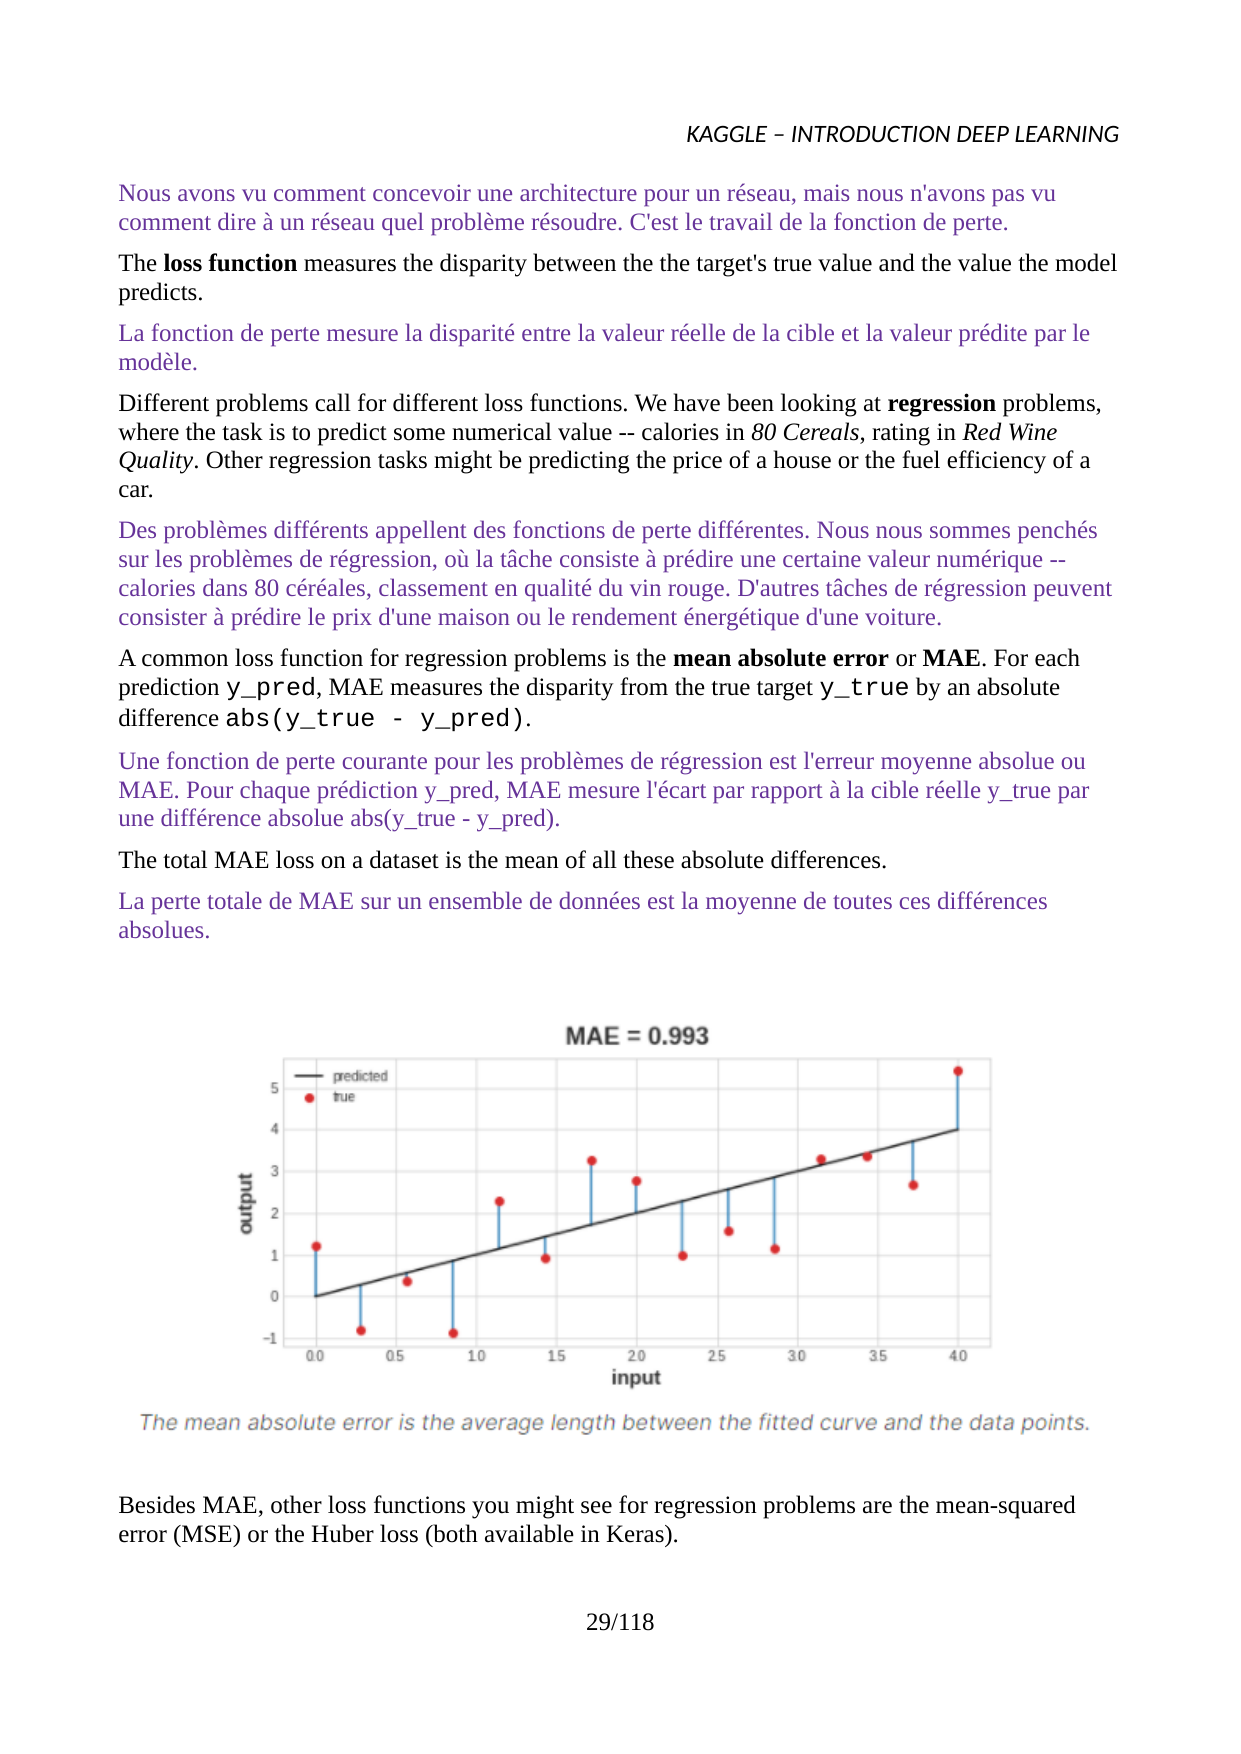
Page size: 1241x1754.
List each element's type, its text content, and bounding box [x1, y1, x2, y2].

text Une fonction de perte courante pour les problèmes de régression est l'erreur moyenne absolue ou MAE. Pour chaque prédiction y_pred, MAE mesure l'écart par rapport à la cible réelle y_true par une différence absolue abs(y_true - y_pred). [118, 746, 1122, 832]
text Nous avons vu comment concevoir une architecture pour un réseau, mais nous n'avons pas vu comment dire à un réseau quel problème résoudre. C'est le travail de la fonction de perte. [118, 178, 1122, 236]
text Besides MAE, other loss functions you might see for regression problems are the mean-squared error (MSE) or the Huber loss (both available in Keras). [118, 1490, 1122, 1548]
text The total MAE loss on a dataset is the mean of all these absolute differences. [118, 845, 1122, 873]
text Des problèmes différents appellent des fonctions de perte différentes. Nous nous sommes penchés sur les problèmes de régression, où la tâche consiste à prédire une certaine valeur numérique -- calories dans 80 céréales, classement en qualité du vin rouge. D'autres tâches de régression peuvent consister à prédire le prix d'une maison ou le rendement énergétique d'une voiture. [118, 516, 1122, 631]
text A common loss function for regression problems is the mean absolute error or MAE. For each prediction y_pred, MAE measures the disparity from the true target y_true by an absolute difference abs(y_true - y_pred). [118, 643, 1122, 733]
picture [119, 984, 1121, 1449]
text The loss function measures the disparity between the the target's true value and the value the model predicts. [118, 248, 1122, 306]
text La perte totale de MAE sur un ensemble de données est la moyenne de toutes ces différences absolues. [118, 886, 1122, 972]
text Different problems call for different loss functions. We have been looking at regression problems, where the task is to predict some numerical value -- calories in 80 Cereals, rating in Red Wine Quality. Other regression tasks might be predicting the price of a house or the fuel efficiency of a car. [118, 388, 1122, 503]
text La fonction de perte mesure la disparité entre la valeur réelle de la cible et la valeur prédite par le modèle. [118, 318, 1122, 376]
